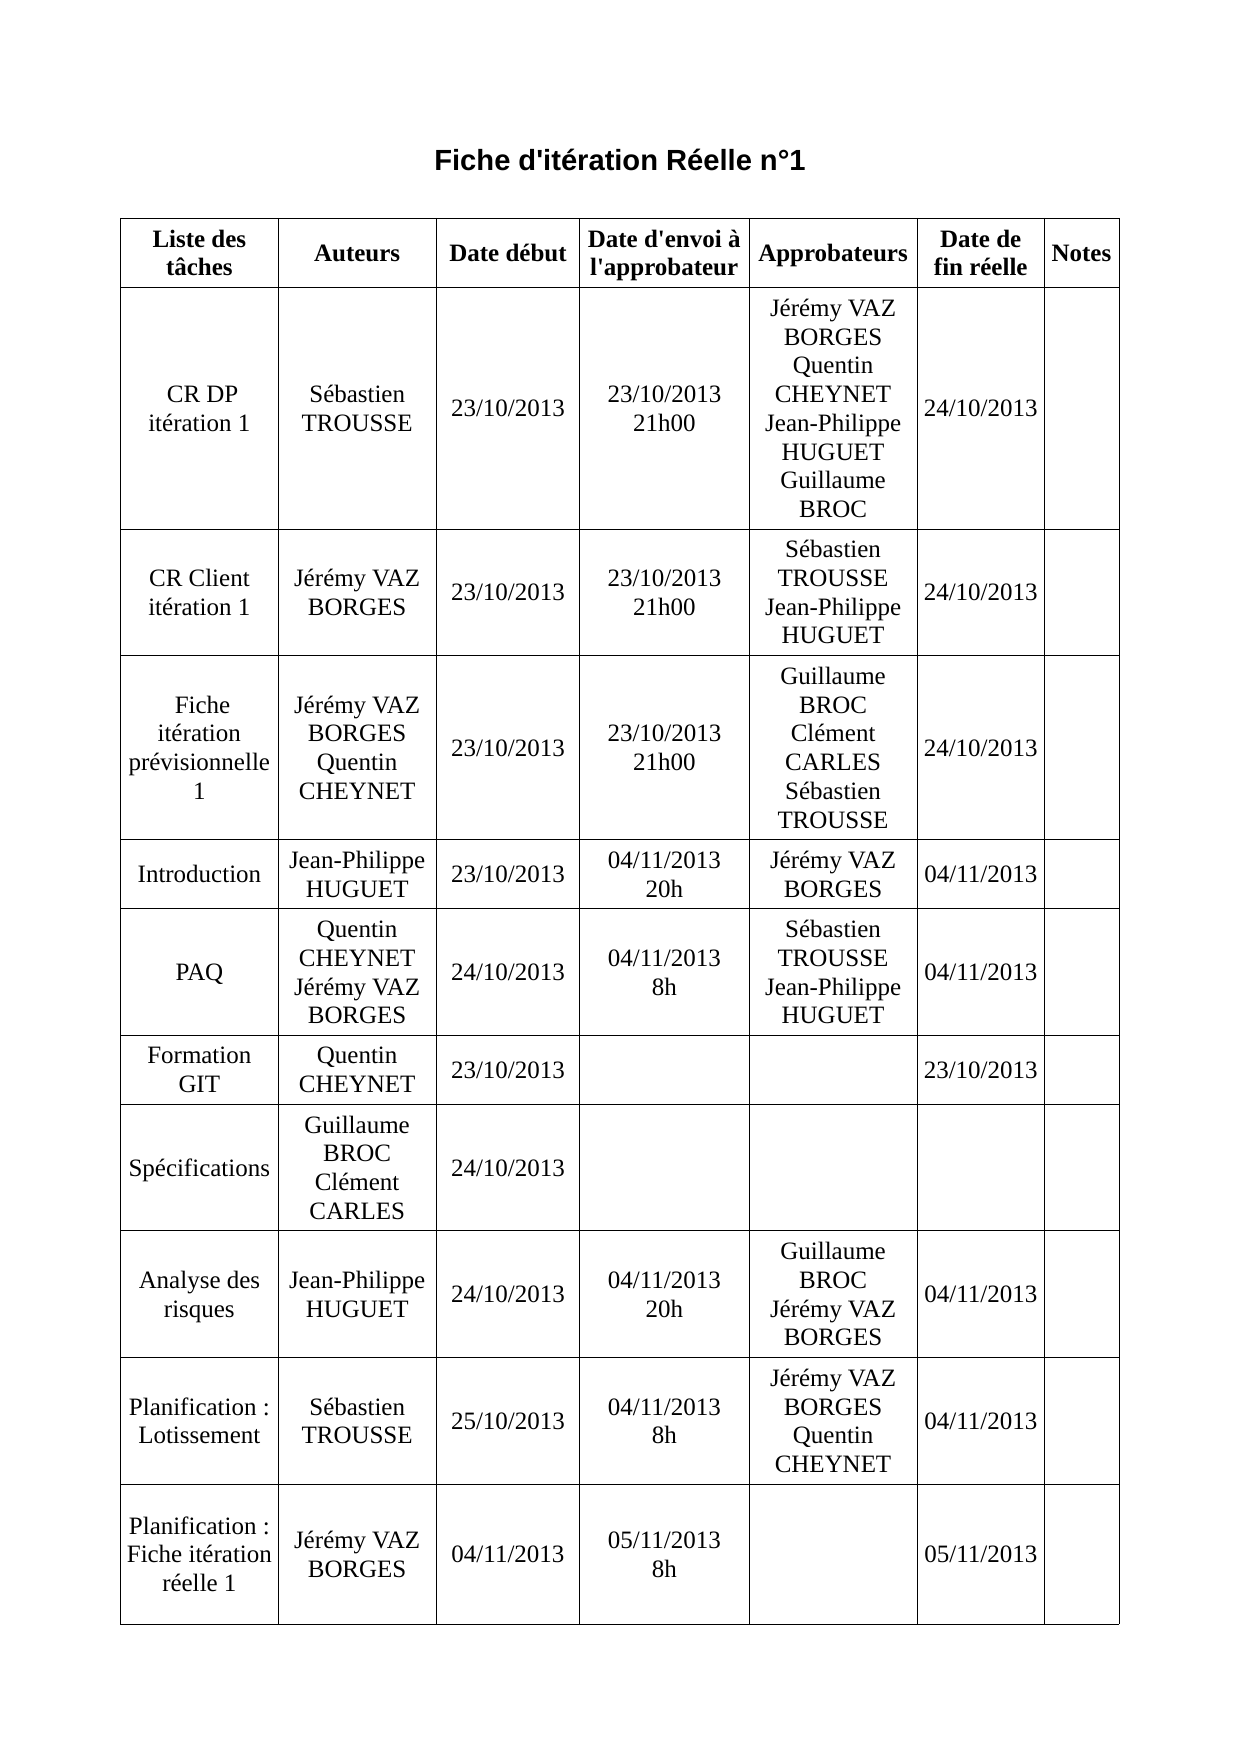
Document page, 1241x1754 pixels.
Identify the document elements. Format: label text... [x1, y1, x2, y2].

table_cell Quentin CHEYNET [279, 1036, 436, 1104]
table_cell Quentin CHEYNET Jérémy VAZ BORGES [279, 909, 436, 1035]
table_cell 23/10/2013 [437, 288, 579, 528]
table_cell 25/10/2013 [437, 1358, 579, 1483]
table_header Notes [1045, 219, 1119, 287]
table_cell Guillaume BROC Jérémy VAZ BORGES [750, 1231, 917, 1357]
table_cell 04/11/2013 8h [580, 1358, 749, 1483]
table_cell Planification : Fiche itération réelle 1 [121, 1485, 278, 1624]
table_cell 23/10/2013 21h00 [580, 530, 749, 655]
table_cell Guillaume BROC Clément CARLES [279, 1105, 436, 1230]
table_cell Sébastien TROUSSE Jean-Philippe HUGUET [750, 530, 917, 655]
table_cell 23/10/2013 [437, 530, 579, 655]
table_cell 24/10/2013 [437, 909, 579, 1035]
table_cell [1045, 1036, 1119, 1104]
table_cell [750, 1105, 917, 1230]
table_cell [1045, 656, 1119, 839]
table_cell 23/10/2013 [918, 1036, 1044, 1104]
table_cell 24/10/2013 [437, 1105, 579, 1230]
table_cell [1045, 1485, 1119, 1624]
table_cell 04/11/2013 20h [580, 1231, 749, 1357]
table_cell Sébastien TROUSSE [279, 288, 436, 528]
table_cell 05/11/2013 [918, 1485, 1044, 1624]
table_cell Formation GIT [121, 1036, 278, 1104]
table_cell Spécifications [121, 1105, 278, 1230]
table_cell 23/10/2013 [437, 840, 579, 908]
table_cell Introduction [121, 840, 278, 908]
table_cell Sébastien TROUSSE [279, 1358, 436, 1483]
table_cell Fiche itération prévisionnelle 1 [121, 656, 278, 839]
table_cell Jérémy VAZ BORGES [750, 840, 917, 908]
table_cell 04/11/2013 [918, 909, 1044, 1035]
table_cell PAQ [121, 909, 278, 1035]
table_cell 24/10/2013 [918, 656, 1044, 839]
table_cell 05/11/2013 8h [580, 1485, 749, 1624]
table_cell 23/10/2013 21h00 [580, 656, 749, 839]
table_cell Jérémy VAZ BORGES Quentin CHEYNET Jean-Philippe HUGUET Guillaume BROC [750, 288, 917, 528]
table_header Date d'envoi à l'approbateur [580, 219, 749, 287]
table_cell Guillaume BROC Clément CARLES Sébastien TROUSSE [750, 656, 917, 839]
table_cell [750, 1485, 917, 1624]
table_cell 04/11/2013 [437, 1485, 579, 1624]
table_cell [1045, 288, 1119, 528]
table_cell [750, 1036, 917, 1104]
table_cell 04/11/2013 [918, 1358, 1044, 1483]
table_cell CR DP itération 1 [121, 288, 278, 528]
table_cell 24/10/2013 [918, 288, 1044, 528]
table_cell Analyse des risques [121, 1231, 278, 1357]
table_cell Jean-Philippe HUGUET [279, 840, 436, 908]
table_cell [580, 1036, 749, 1104]
table_cell Jérémy VAZ BORGES [279, 530, 436, 655]
table_cell Jérémy VAZ BORGES [279, 1485, 436, 1624]
table_cell Jean-Philippe HUGUET [279, 1231, 436, 1357]
table_cell 23/10/2013 [437, 656, 579, 839]
table_header Date de fin réelle [918, 219, 1044, 287]
table_cell [1045, 840, 1119, 908]
table_cell [1045, 530, 1119, 655]
subtitle Fiche d'itération Réelle n°1 [118, 143, 1122, 177]
table_cell [1045, 909, 1119, 1035]
table_cell [1045, 1358, 1119, 1483]
table_cell [1045, 1105, 1119, 1230]
table_cell [580, 1105, 749, 1230]
table_header Liste des tâches [121, 219, 278, 287]
table_cell Planification : Lotissement [121, 1358, 278, 1483]
table_header Approbateurs [750, 219, 917, 287]
table_cell Jérémy VAZ BORGES Quentin CHEYNET [279, 656, 436, 839]
table_cell [918, 1105, 1044, 1230]
table_header Auteurs [279, 219, 436, 287]
table_cell 23/10/2013 21h00 [580, 288, 749, 528]
table_cell 23/10/2013 [437, 1036, 579, 1104]
table_cell 24/10/2013 [437, 1231, 579, 1357]
table_cell [1045, 1231, 1119, 1357]
table_cell 04/11/2013 [918, 1231, 1044, 1357]
table_cell CR Client itération 1 [121, 530, 278, 655]
table_cell Jérémy VAZ BORGES Quentin CHEYNET [750, 1358, 917, 1483]
table_cell Sébastien TROUSSE Jean-Philippe HUGUET [750, 909, 917, 1035]
table_cell 24/10/2013 [918, 530, 1044, 655]
table_cell 04/11/2013 8h [580, 909, 749, 1035]
table_cell 04/11/2013 [918, 840, 1044, 908]
table_header Date début [437, 219, 579, 287]
table_cell 04/11/2013 20h [580, 840, 749, 908]
